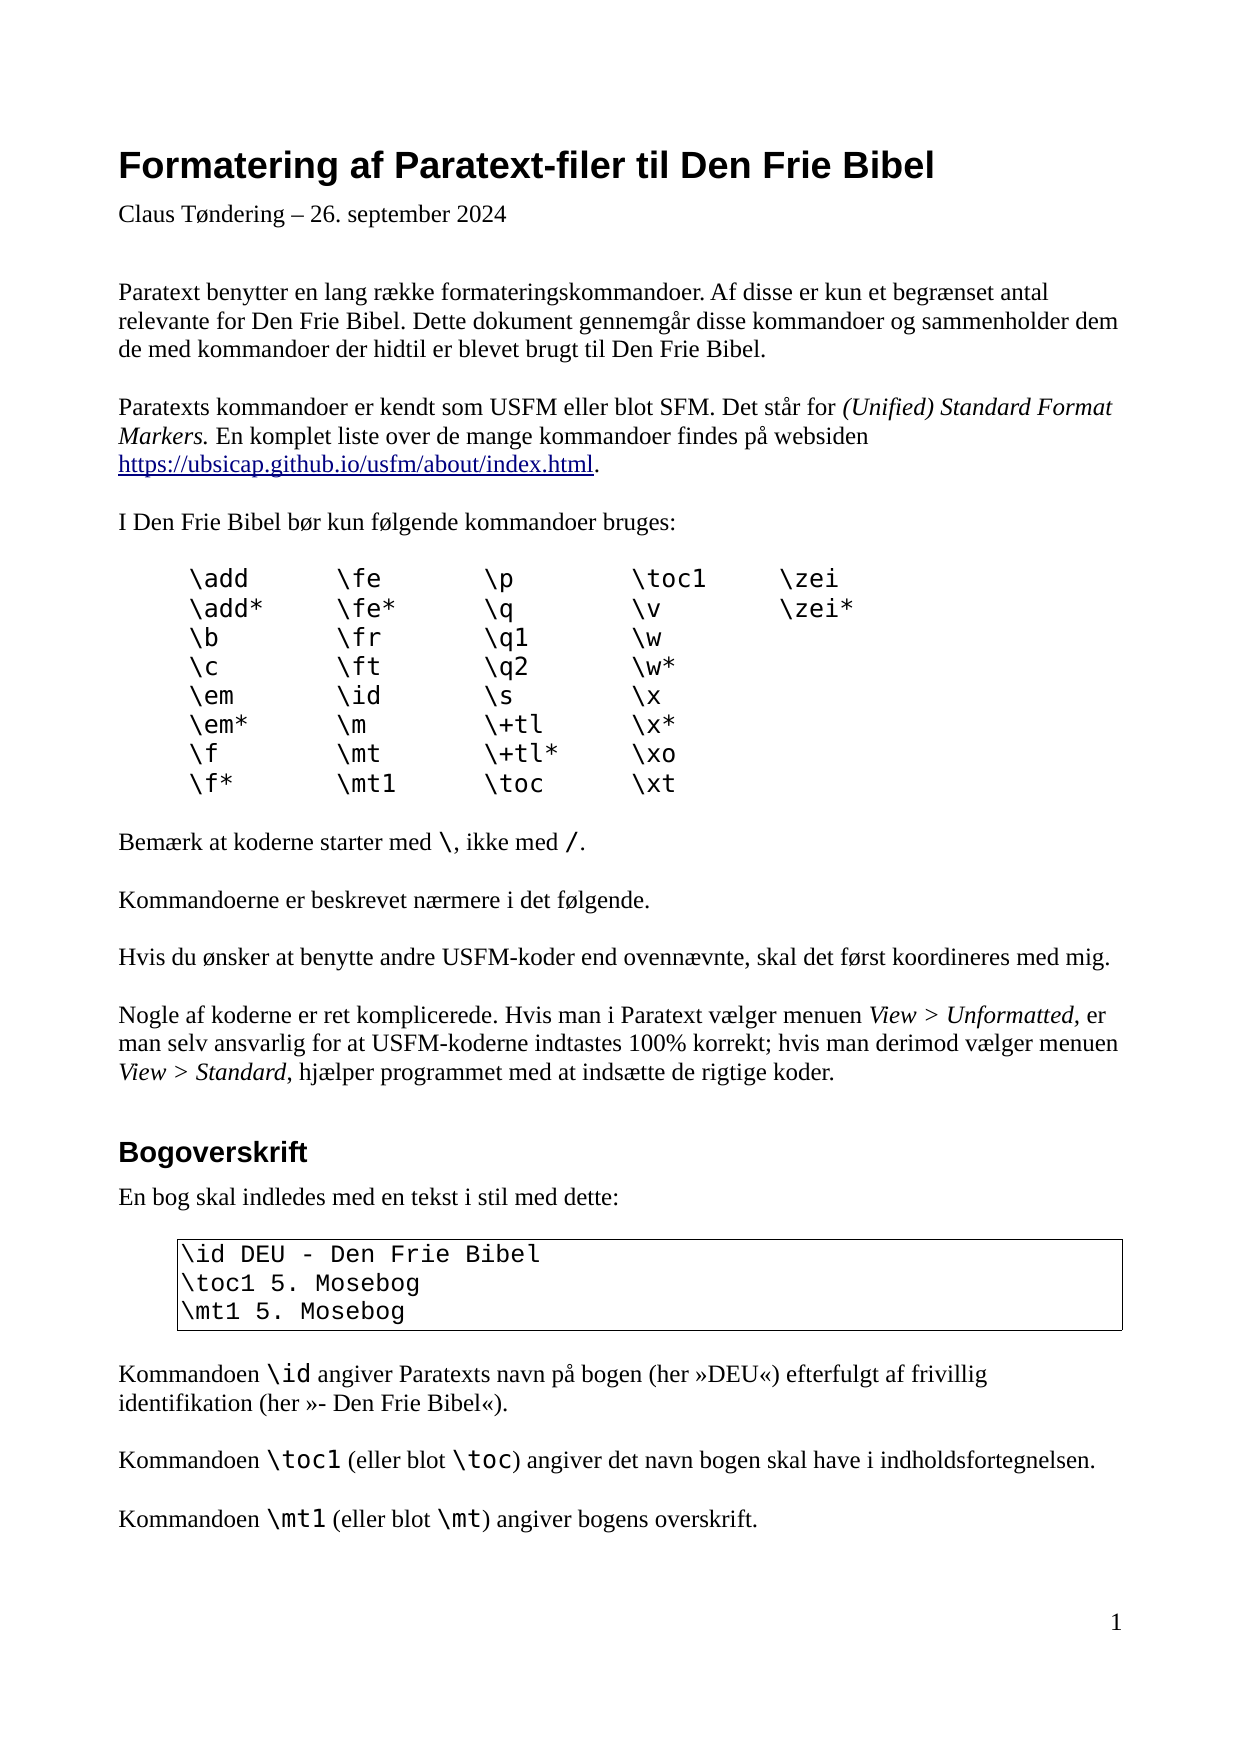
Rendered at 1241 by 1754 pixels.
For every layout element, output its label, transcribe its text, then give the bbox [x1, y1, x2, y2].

table_cell \x [631, 681, 779, 710]
table_cell \+tl [484, 710, 631, 739]
subtitle Bogoverskrift [118, 1136, 1122, 1169]
table_cell [779, 681, 927, 710]
table_cell \x* [631, 710, 779, 739]
subtitle Formatering af Paratext-filer til Den Frie Bibel [118, 143, 1122, 187]
table_cell \q1 [484, 623, 631, 652]
table_cell \c [189, 652, 336, 681]
table_cell [779, 769, 927, 798]
table_cell \w* [631, 652, 779, 681]
table_cell [779, 740, 927, 769]
table_cell \v [631, 594, 779, 623]
text Kommandoerne er beskrevet nærmere i det følgende. [118, 885, 1122, 913]
table_cell \add* [189, 594, 336, 623]
table_cell \em [189, 681, 336, 710]
text I Den Frie Bibel bør kun følgende kommandoer bruges: [118, 507, 1122, 536]
text Kommandoen \id angiver Paratexts navn på bogen (her »DEU«) efterfulgt af frivillig identifikation (her »- Den Frie Bibel«). [118, 1359, 1122, 1417]
text Kommandoen \mt1 (eller blot \mt) angiver bogens overskrift. [118, 1504, 1122, 1533]
table_cell \b [189, 623, 336, 652]
table_cell \f* [189, 769, 336, 798]
table_header \fe [336, 565, 484, 594]
table_cell \+tl* [484, 740, 631, 769]
text \id DEU - Den Frie Bibel [178, 1240, 1122, 1267]
table_cell \xo [631, 740, 779, 769]
table_cell \mt [336, 740, 484, 769]
table_cell \ft [336, 652, 484, 681]
table_cell [779, 652, 927, 681]
table_cell \xt [631, 769, 779, 798]
table_header \zei [779, 565, 927, 594]
text Bemærk at koderne starter med \, ikke med /. [118, 827, 1122, 856]
table_header \add [189, 565, 336, 594]
table_cell \f [189, 740, 336, 769]
text Paratext benytter en lang række formateringskommandoer. Af disse er kun et begrænset antal relevante for Den Frie Bibel. Dette dokument gennemgår disse kommandoer og sammenholder dem de med kommandoer der hidtil er blevet brugt til Den Frie Bibel. [118, 277, 1122, 363]
table_cell \m [336, 710, 484, 739]
table_cell \q [484, 594, 631, 623]
table_cell \id [336, 681, 484, 710]
table_cell \fe* [336, 594, 484, 623]
table_cell [779, 623, 927, 652]
text Nogle af koderne er ret komplicerede. Hvis man i Paratext vælger menuen View > Unformatted, er man selv ansvarlig for at USFM-koderne indtastes 100% korrekt; hvis man derimod vælger menuen View > Standard, hjælper programmet med at indsætte de rigtige koder. [118, 1000, 1122, 1086]
table_header \p [484, 565, 631, 594]
text \toc1 5. Mosebog [178, 1267, 1122, 1296]
text Hvis du ønsker at benytte andre USFM-koder end ovennævnte, skal det først koordineres med mig. [118, 942, 1122, 971]
table_cell [779, 710, 927, 739]
text Paratexts kommandoer er kendt som USFM eller blot SFM. Det står for (Unified) Standard Format Markers. En komplet liste over de mange kommandoer findes på websiden [118, 392, 1122, 449]
text Claus Tøndering – 26. september 2024 [118, 199, 1122, 228]
table_cell \zei* [779, 594, 927, 623]
table_cell \fr [336, 623, 484, 652]
table_header \toc1 [631, 565, 779, 594]
table_cell \toc [484, 769, 631, 798]
table_cell \mt1 [336, 769, 484, 798]
table_cell \s [484, 681, 631, 710]
table_cell \q2 [484, 652, 631, 681]
text https://ubsicap.github.io/usfm/about/index.html. [118, 449, 1122, 478]
text Kommandoen \toc1 (eller blot \toc) angiver det navn bogen skal have i indholdsfortegnelsen. [118, 1446, 1122, 1475]
table_cell \w [631, 623, 779, 652]
text En bog skal indledes med en tekst i stil med dette: [118, 1182, 1122, 1210]
table_cell \em* [189, 710, 336, 739]
text \mt1 5. Mosebog [178, 1296, 1122, 1330]
